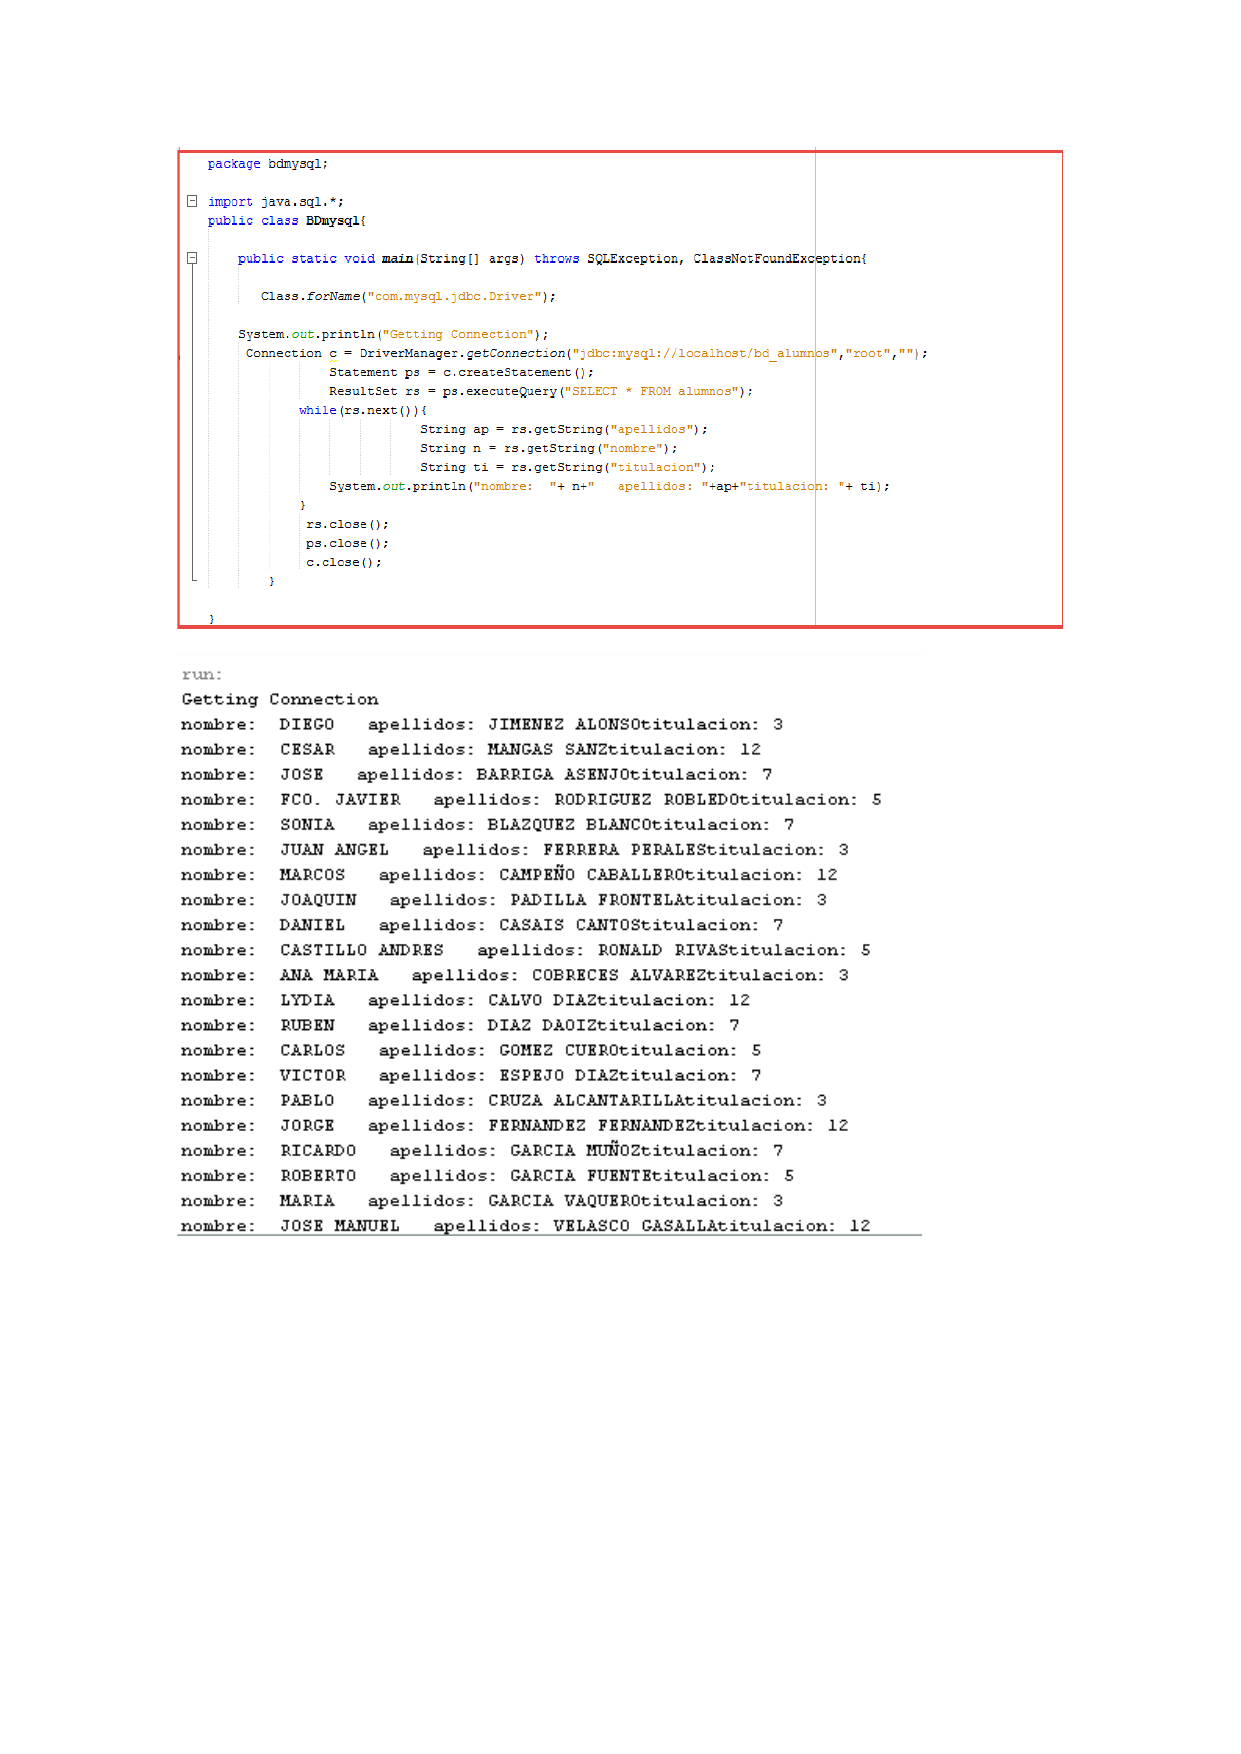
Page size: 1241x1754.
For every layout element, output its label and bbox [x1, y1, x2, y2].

picture [177, 653, 923, 1236]
picture [177, 147, 1063, 629]
